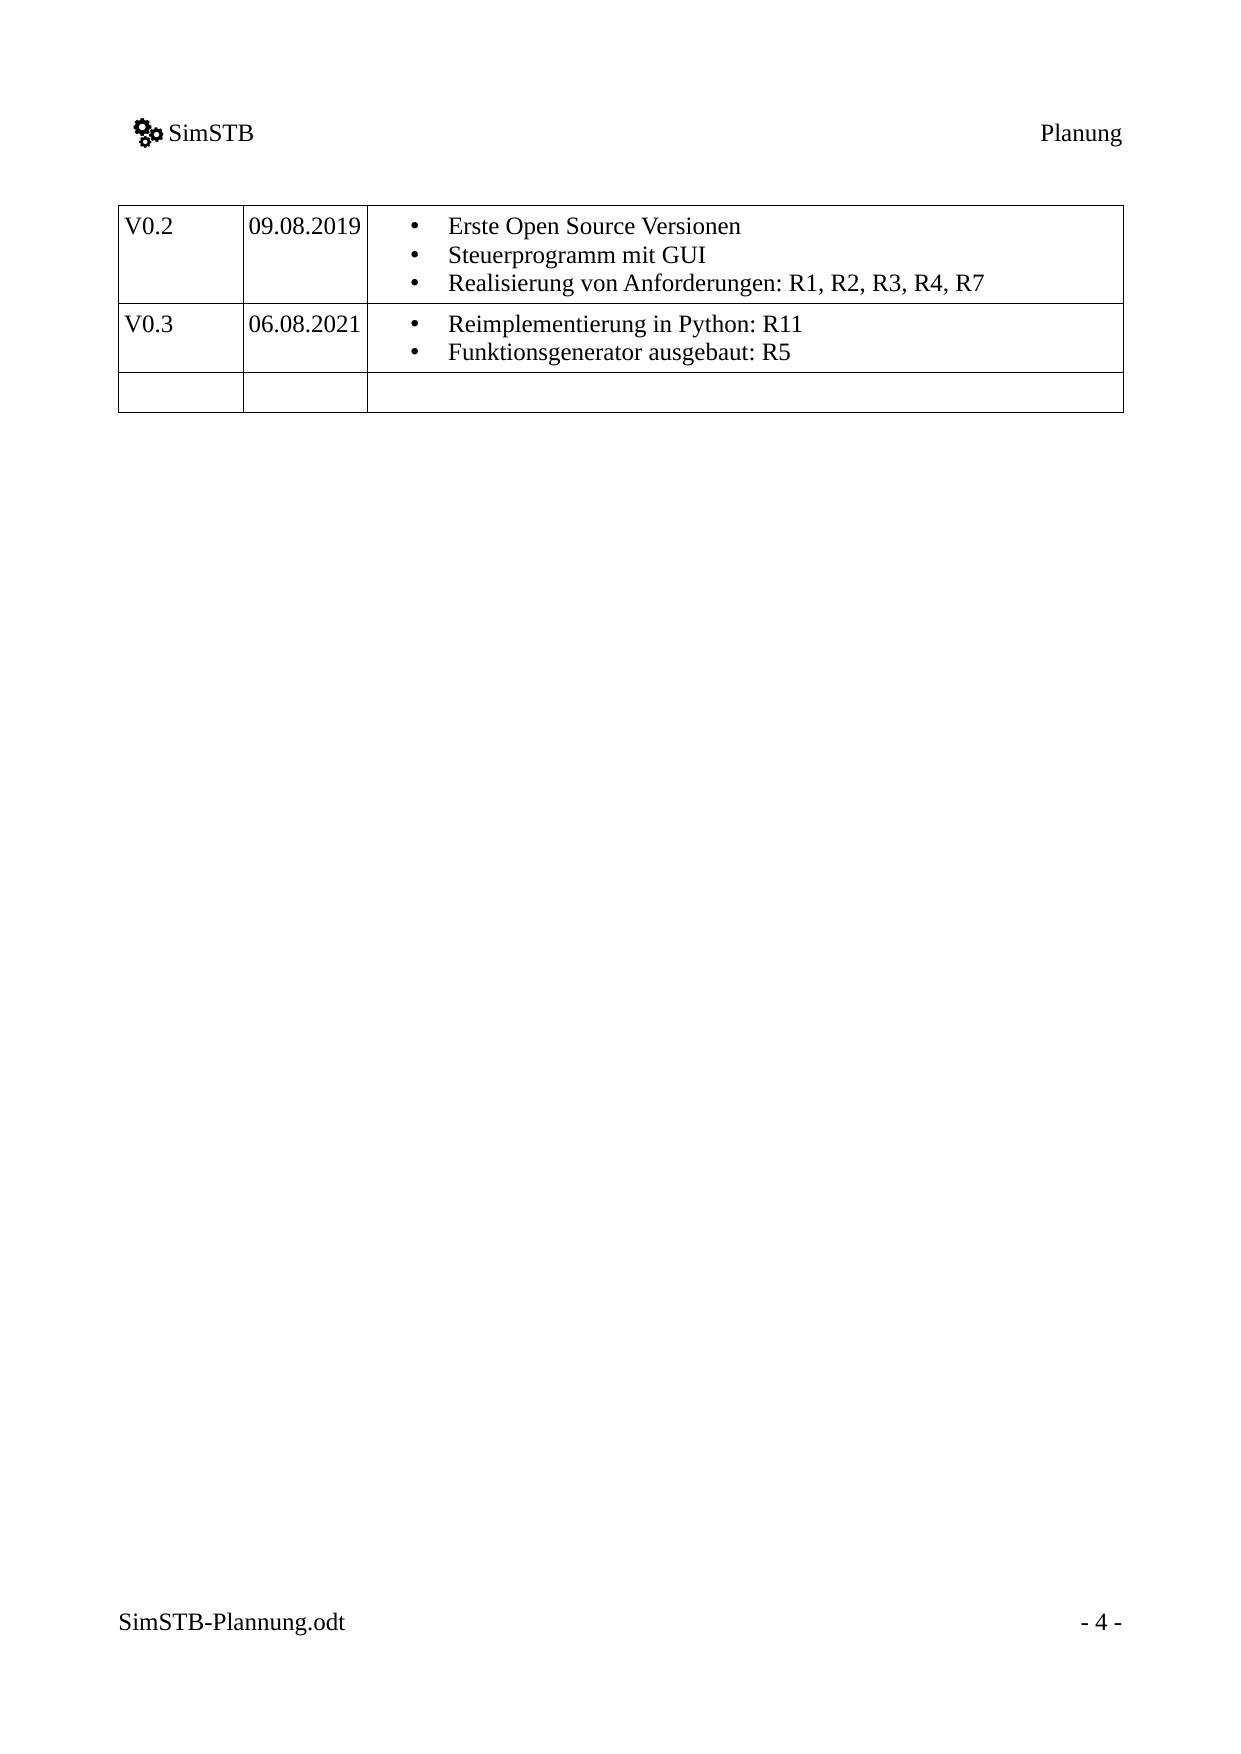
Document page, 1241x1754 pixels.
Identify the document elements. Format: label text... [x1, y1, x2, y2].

table_cell 09.08.2019 [244, 206, 367, 303]
table_cell [244, 373, 367, 412]
table_cell Reimplementierung in Python: R11 Funktionsgenerator ausgebaut: R5 [368, 304, 1123, 372]
table_cell Erste Open Source Versionen Steuerprogramm mit GUI Realisierung von Anforderungen: R1, R2, R3, R4, R7 [368, 206, 1123, 303]
table_cell V0.3 [119, 304, 243, 372]
picture [133, 118, 164, 148]
table_cell V0.2 [119, 206, 243, 303]
table_cell 06.08.2021 [244, 304, 367, 372]
table_cell [119, 373, 243, 412]
table_cell [368, 373, 1123, 412]
